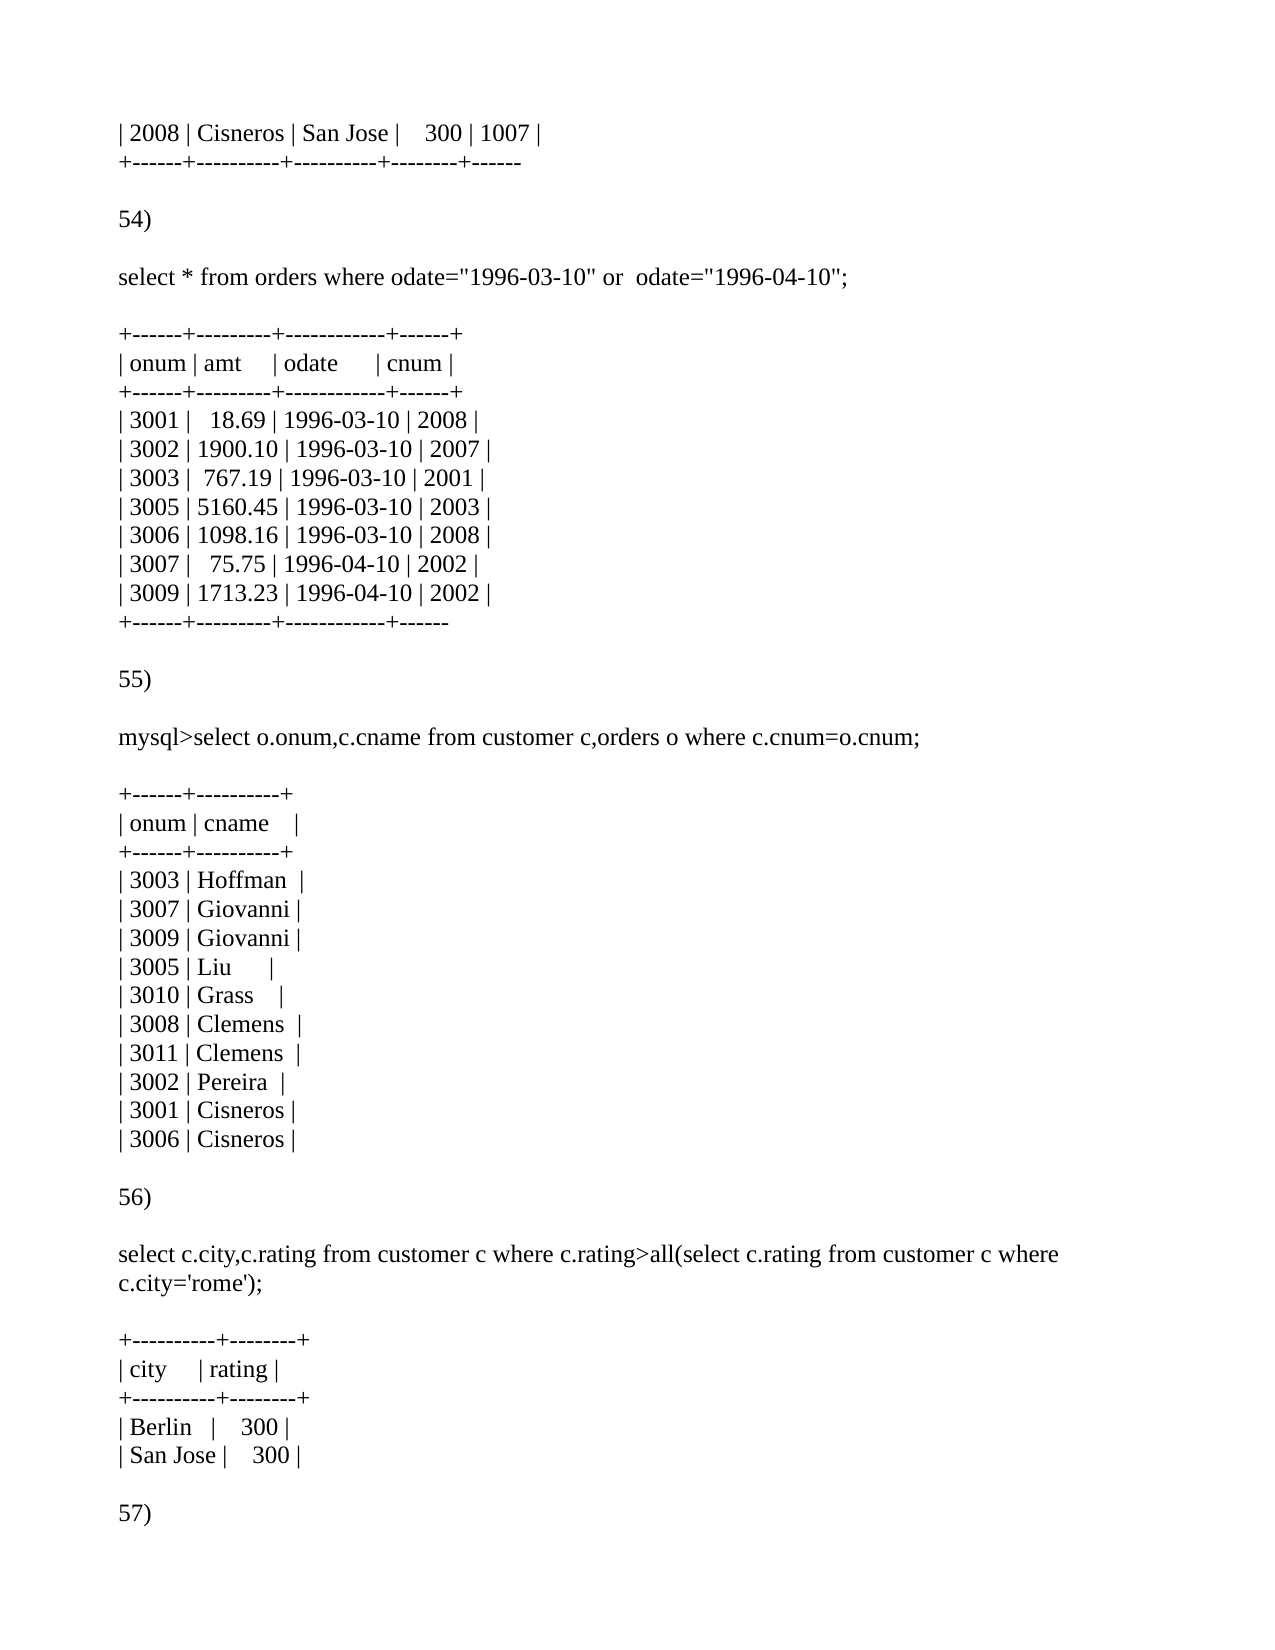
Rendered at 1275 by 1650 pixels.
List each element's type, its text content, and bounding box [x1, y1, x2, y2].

text | 3003 | 767.19 | 1996-03-10 | 2001 | [118, 463, 1157, 492]
text +------+---------+------------+------+ [118, 377, 1157, 406]
text 55) [118, 664, 1157, 693]
text | 3009 | 1713.23 | 1996-04-10 | 2002 | [118, 578, 1157, 607]
text 57) [118, 1498, 1157, 1527]
text | city | rating | [118, 1354, 1157, 1383]
text | 2008 | Cisneros | San Jose | 300 | 1007 | [118, 118, 1157, 147]
text +----------+--------+ [118, 1383, 1157, 1412]
text 56) [118, 1182, 1157, 1211]
text | 3010 | Grass | [118, 981, 1157, 1009]
text | 3006 | 1098.16 | 1996-03-10 | 2008 | [118, 521, 1157, 549]
text | 3008 | Clemens | [118, 1009, 1157, 1038]
text mysql>select o.onum,c.cname from customer c,orders o where c.cnum=o.cnum; [118, 722, 1157, 751]
text +----------+--------+ [118, 1326, 1157, 1354]
text | San Jose | 300 | [118, 1441, 1157, 1469]
text | 3001 | Cisneros | [118, 1096, 1157, 1124]
text +------+---------+------------+------+ [118, 319, 1157, 348]
text | 3003 | Hoffman | [118, 866, 1157, 894]
text | onum | amt | odate | cnum | [118, 348, 1157, 377]
text | 3002 | Pereira | [118, 1067, 1157, 1096]
text | 3005 | Liu | [118, 952, 1157, 981]
text select * from orders where odate="1996-03-10" or odate="1996-04-10"; [118, 262, 1157, 291]
text select c.city,c.rating from customer c where c.rating>all(select c.rating from customer c where c.city='rome'); [118, 1239, 1157, 1297]
text | 3002 | 1900.10 | 1996-03-10 | 2007 | [118, 434, 1157, 463]
text | 3005 | 5160.45 | 1996-03-10 | 2003 | [118, 492, 1157, 521]
text | 3006 | Cisneros | [118, 1124, 1157, 1153]
text | onum | cname | [118, 808, 1157, 837]
text | 3007 | Giovanni | [118, 894, 1157, 923]
text | 3009 | Giovanni | [118, 923, 1157, 952]
text +------+----------+ [118, 779, 1157, 808]
text +------+---------+------------+------ [118, 607, 1157, 636]
text | 3007 | 75.75 | 1996-04-10 | 2002 | [118, 549, 1157, 578]
text | Berlin | 300 | [118, 1412, 1157, 1441]
text | 3001 | 18.69 | 1996-03-10 | 2008 | [118, 406, 1157, 434]
text | 3011 | Clemens | [118, 1038, 1157, 1067]
text +------+----------+----------+--------+------ [118, 147, 1157, 176]
text 54) [118, 204, 1157, 233]
text +------+----------+ [118, 837, 1157, 866]
